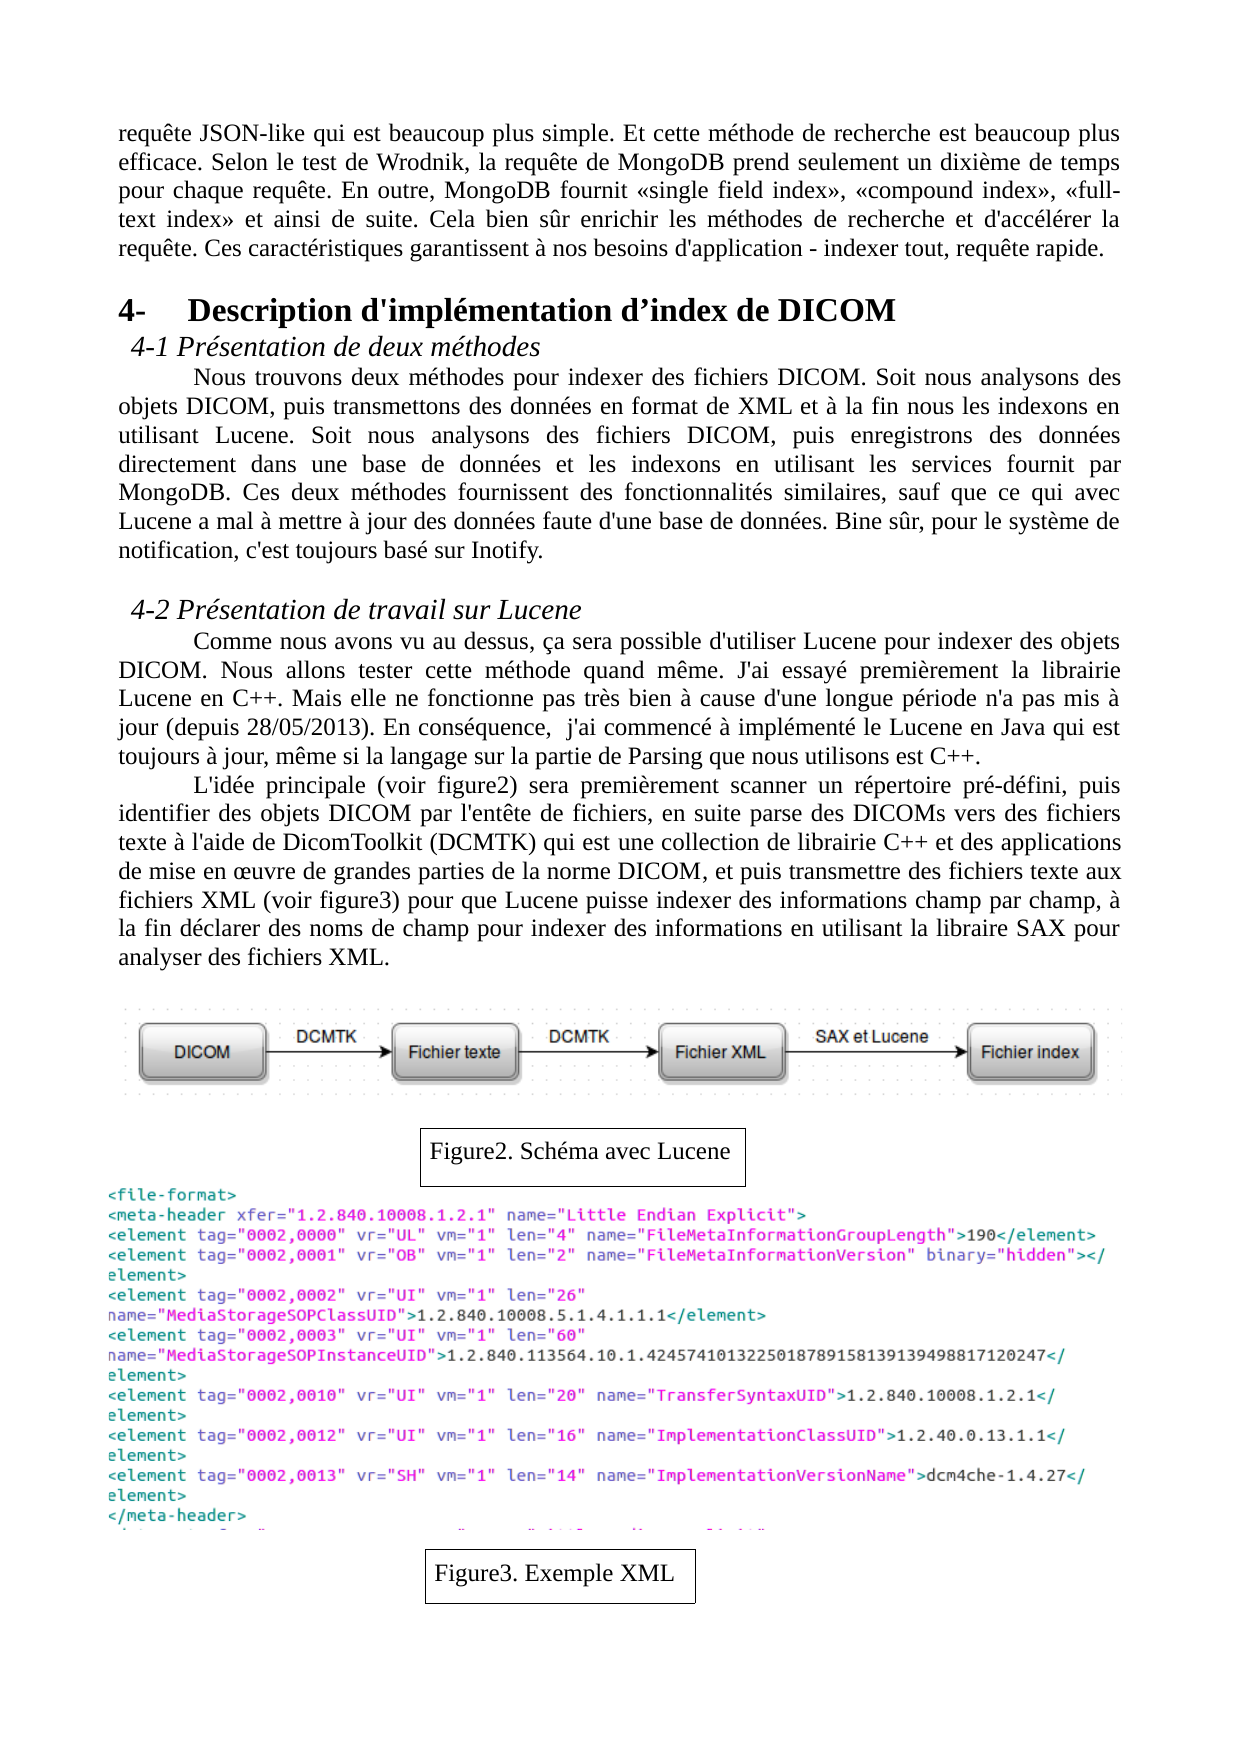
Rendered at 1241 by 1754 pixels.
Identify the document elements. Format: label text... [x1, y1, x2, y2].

text 4-2 Présentation de travail sur Lucene [118, 592, 1122, 626]
text requête JSON-like qui est beaucoup plus simple. Et cette méthode de recherche est beaucoup plus efficace. Selon le test de Wrodnik, la requête de MongoDB prend seulement un dixième de temps pour chaque requête. En outre, MongoDB fournit «single field index», «compound index», «full-text index» et ainsi de suite. Cela bien sûr enrichir les méthodes de recherche et d'accélérer la requête. Ces caractéristiques garantissent à nos besoins d'application - indexer tout, requête rapide. [118, 118, 1122, 262]
picture [108, 1186, 1113, 1530]
picture [118, 999, 1123, 1105]
text Figure3. Exemple XML [434, 1558, 686, 1587]
text Nous trouvons deux méthodes pour indexer des fichiers DICOM. Soit nous analysons des objets DICOM, puis transmettons des données en format de XML et à la fin nous les indexons en utilisant Lucene. Soit nous analysons des fichiers DICOM, puis enregistrons des données directement dans une base de données et les indexons en utilisant les services fournit par MongoDB. Ces deux méthodes fournissent des fonctionnalités similaires, sauf que ce qui avec Lucene a mal à mettre à jour des données faute d'une base de données. Bine sûr, pour le système de notification, c'est toujours basé sur Inotify. [118, 362, 1122, 564]
text Figure2. Schéma avec Lucene [429, 1136, 737, 1165]
text 4- Description d'implémentation d’index de DICOM [118, 291, 1122, 329]
text Comme nous avons vu au dessus, ça sera possible d'utiliser Lucene pour indexer des objets DICOM. Nous allons tester cette méthode quand même. J'ai essayé premièrement la librairie Lucene en C++. Mais elle ne fonctionne pas très bien à cause d'une longue période n'a pas mis à jour (depuis 28/05/2013). En conséquence, j'ai commencé à implémenté le Lucene en Java qui est toujours à jour, même si la langage sur la partie de Parsing que nous utilisons est C++. [118, 626, 1122, 770]
text 4-1 Présentation de deux méthodes [118, 329, 1122, 362]
text L'idée principale (voir figure2) sera premièrement scanner un répertoire pré-défini, puis identifier des objets DICOM par l'entête de fichiers, en suite parse des DICOMs vers des fichiers texte à l'aide de DicomToolkit (DCMTK) qui est une collection de librairie C++ et des applications de mise en œuvre de grandes parties de la norme DICOM, et puis transmettre des fichiers texte aux fichiers XML (voir figure3) pour que Lucene puisse indexer des informations champ par champ, à la fin déclarer des noms de champ pour indexer des informations en utilisant la libraire SAX pour analyser des fichiers XML. [118, 770, 1122, 971]
